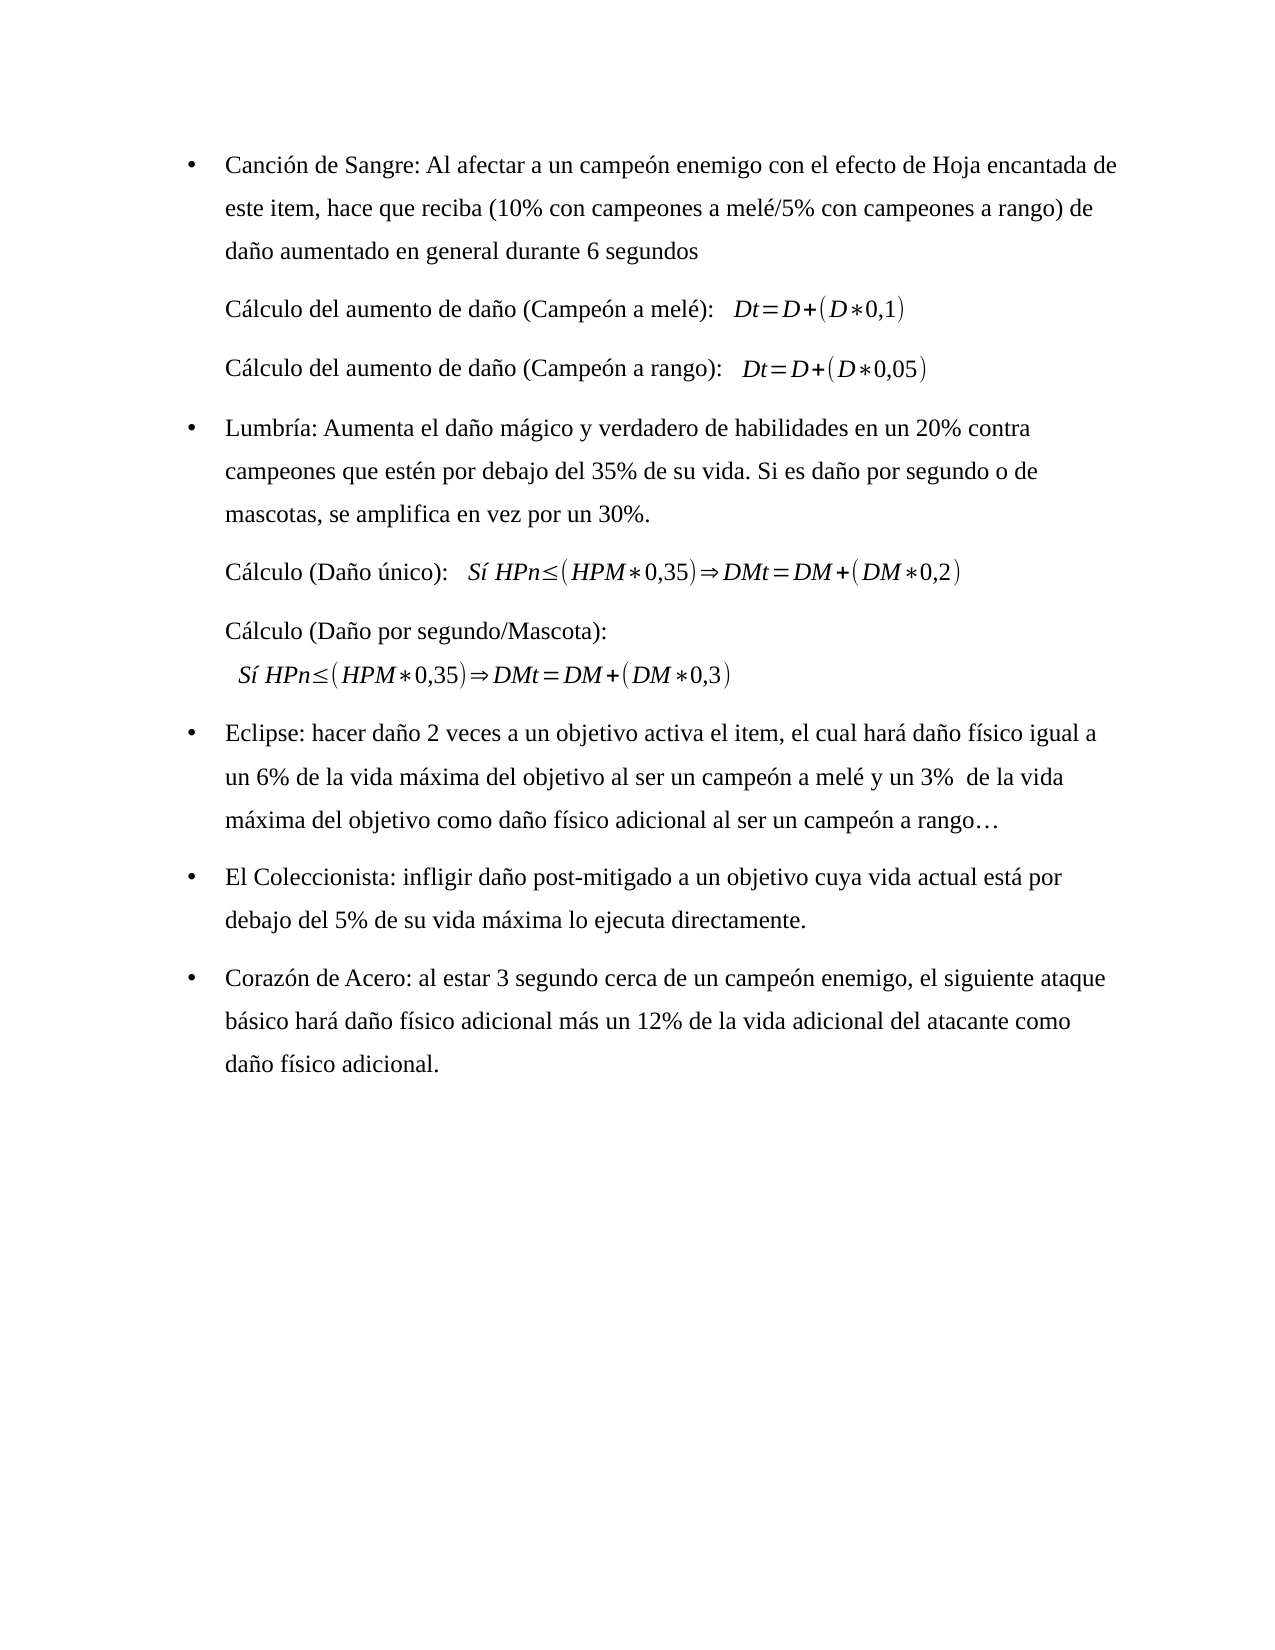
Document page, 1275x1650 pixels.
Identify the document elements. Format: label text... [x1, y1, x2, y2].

list Canción de Sangre: Al afectar a un campeón enemigo con el efecto de Hoja encantada de este item, hace que reciba (10% con campeones a melé/5% con campeones a rango) de daño aumentado en general durante 6 segundos [187, 150, 1125, 265]
list El Coleccionista: infligir daño post-mitigado a un objetivo cuya vida actual está por debajo del 5% de su vida máxima lo ejecuta directamente. [187, 862, 1125, 934]
list Lumbría: Aumenta el daño mágico y verdadero de habilidades en un 20% contra campeones que estén por debajo del 35% de su vida. Si es daño por segundo o de mascotas, se amplifica en vez por un 30%. [187, 413, 1125, 528]
list Eclipse: hacer daño 2 veces a un objetivo activa el item, el cual hará daño físico igual a un 6% de la vida máxima del objetivo al ser un campeón a melé y un 3% de la vida máxima del objetivo como daño físico adicional al ser un campeón a rango… [187, 718, 1125, 833]
list Cálculo del aumento de daño (Campeón a melé): [187, 294, 1125, 324]
list Cálculo del aumento de daño (Campeón a rango): [187, 353, 1125, 384]
list Cálculo (Daño único): [187, 557, 1125, 587]
list Corazón de Acero: al estar 3 segundo cerca de un campeón enemigo, el siguiente ataque básico hará daño físico adicional más un 12% de la vida adicional del atacante como daño físico adicional. [187, 963, 1125, 1078]
list Cálculo (Daño por segundo/Mascota): [187, 616, 1125, 689]
